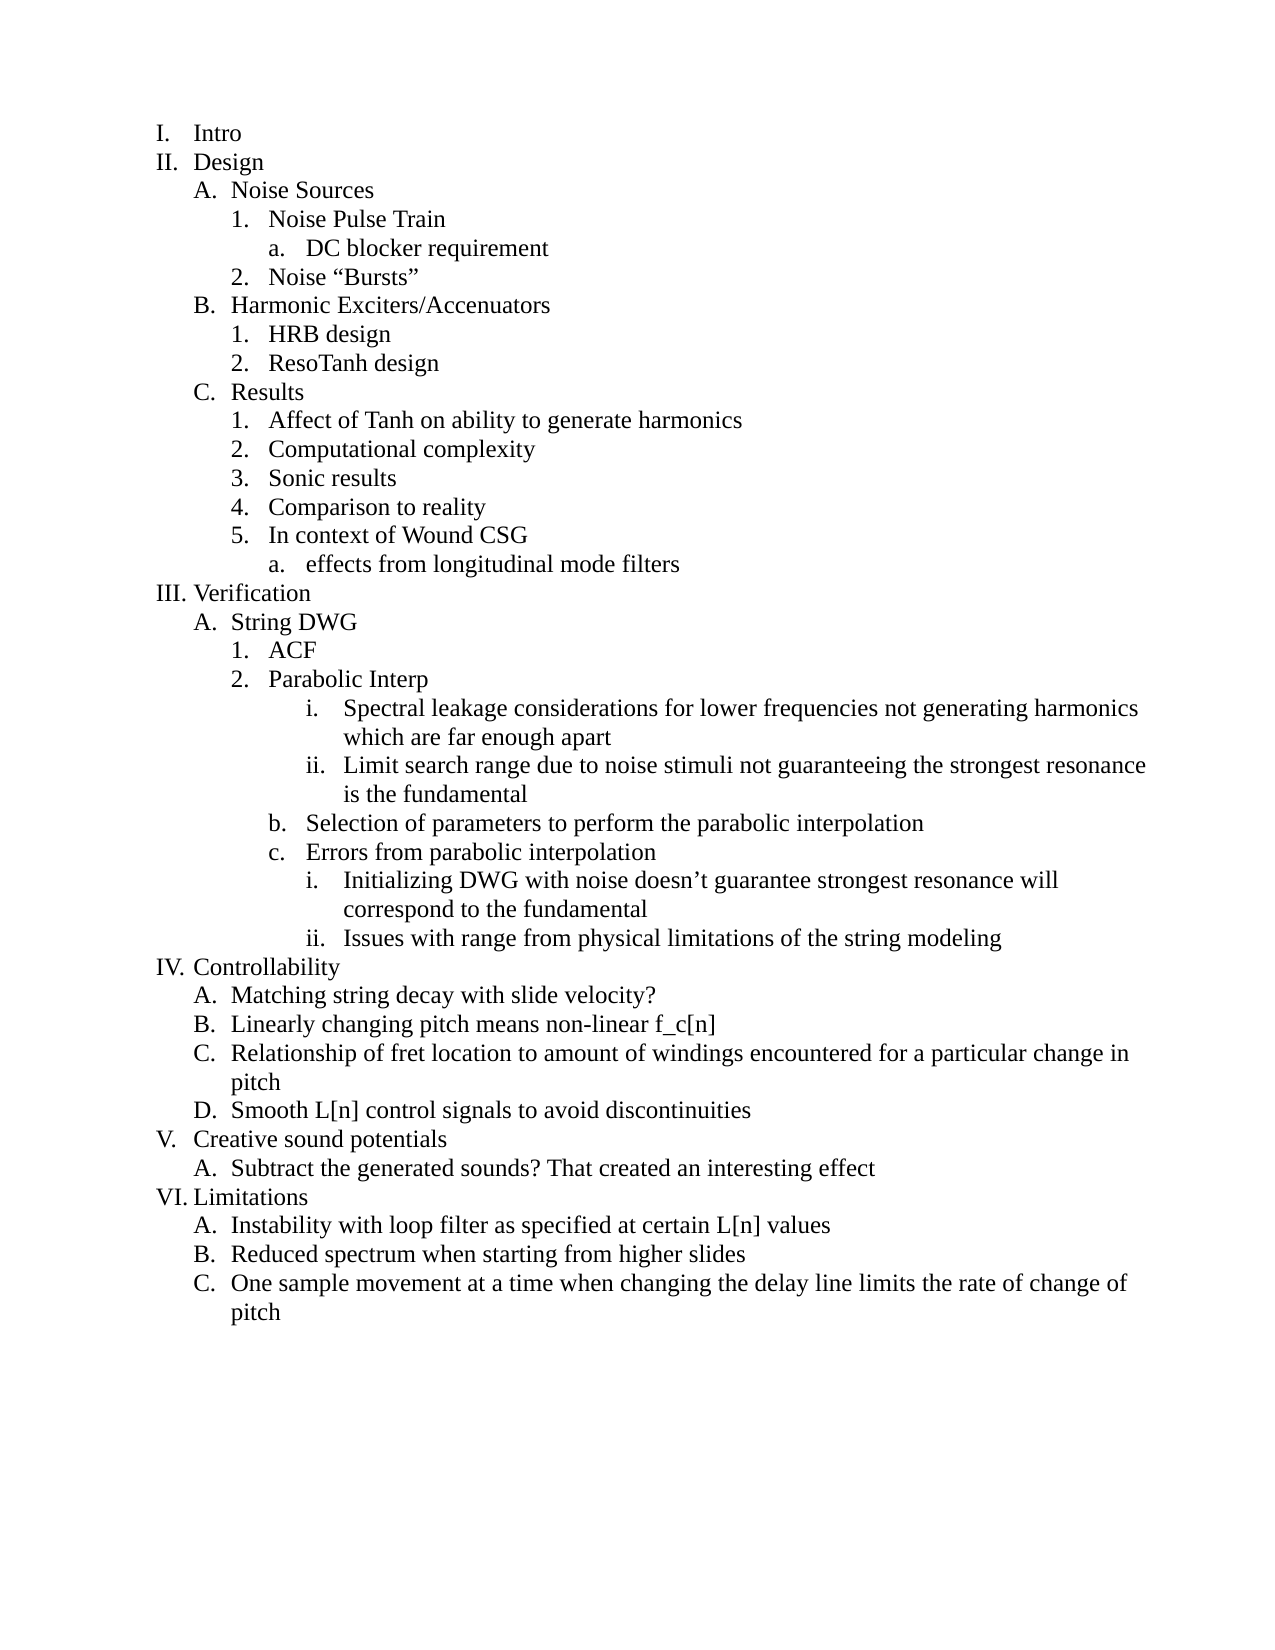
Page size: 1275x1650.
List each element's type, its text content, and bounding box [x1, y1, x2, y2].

list Issues with range from physical limitations of the string modeling [306, 923, 1157, 952]
list Initializing DWG with noise doesn’t guarantee strongest resonance will correspond to the fundamental [306, 866, 1157, 923]
list Spectral leakage considerations for lower frequencies not generating harmonics which are far enough apart [306, 693, 1157, 751]
list Limitations [156, 1182, 1157, 1211]
list Reduced spectrum when starting from higher slides [193, 1239, 1157, 1268]
list ResoTanh design [231, 348, 1157, 377]
list Parabolic Interp [231, 664, 1157, 693]
list HRB design [231, 319, 1157, 348]
list Affect of Tanh on ability to generate harmonics [231, 406, 1157, 434]
list Matching string decay with slide velocity? [193, 981, 1157, 1009]
list Design [156, 147, 1157, 176]
list One sample movement at a time when changing the delay line limits the rate of change of pitch [193, 1268, 1157, 1326]
list Intro [156, 118, 1157, 147]
list Smooth L[n] control signals to avoid discontinuities [193, 1096, 1157, 1124]
list Relationship of fret location to amount of windings encountered for a particular change in pitch [193, 1038, 1157, 1096]
list Results [193, 377, 1157, 406]
list Noise “Bursts” [231, 262, 1157, 291]
list Linearly changing pitch means non-linear f_c[n] [193, 1009, 1157, 1038]
list Computational complexity [231, 434, 1157, 463]
list Limit search range due to noise stimuli not guaranteeing the strongest resonance is the fundamental [306, 751, 1157, 808]
list effects from longitudinal mode filters [268, 549, 1157, 578]
list Instability with loop filter as specified at certain L[n] values [193, 1211, 1157, 1239]
list DC blocker requirement [268, 233, 1157, 262]
list Sonic results [231, 463, 1157, 492]
list String DWG [193, 607, 1157, 636]
list Selection of parameters to perform the parabolic interpolation [268, 808, 1157, 837]
list Harmonic Exciters/Accenuators [193, 291, 1157, 319]
list Noise Sources [193, 176, 1157, 204]
list Comparison to reality [231, 492, 1157, 521]
list In context of Wound CSG [231, 521, 1157, 549]
list Subtract the generated sounds? That created an interesting effect [193, 1153, 1157, 1182]
list ACF [231, 636, 1157, 664]
list Verification [156, 578, 1157, 607]
list Controllability [156, 952, 1157, 981]
list Creative sound potentials [156, 1124, 1157, 1153]
list Noise Pulse Train [231, 204, 1157, 233]
list Errors from parabolic interpolation [268, 837, 1157, 866]
